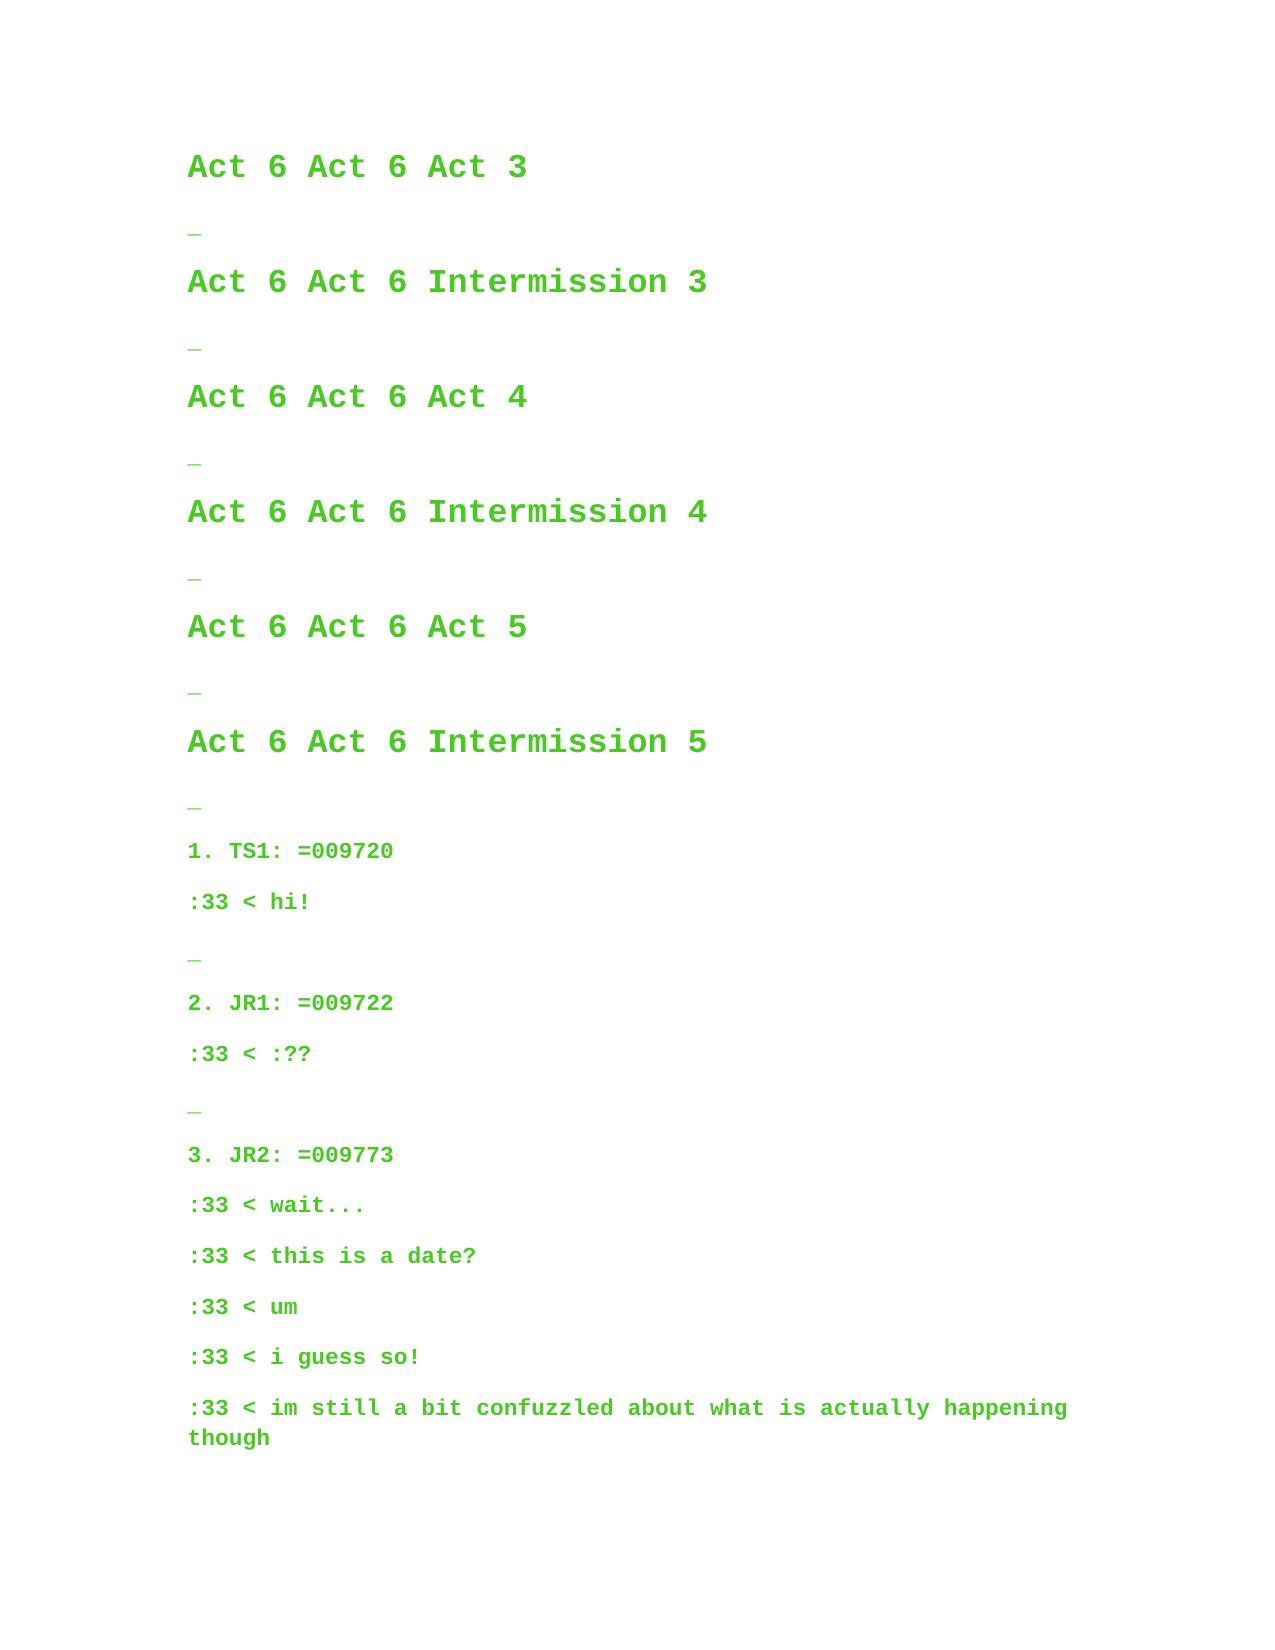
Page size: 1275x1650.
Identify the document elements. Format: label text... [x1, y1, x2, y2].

text _ [187, 674, 1087, 700]
text Act 6 Act 6 Act 4 [187, 380, 1087, 418]
text :33 < hi! [187, 890, 1087, 916]
text 1. TS1: =009720 [187, 839, 1087, 865]
text 2. JR1: =009722 [187, 991, 1087, 1017]
text :33 < wait... [187, 1194, 1087, 1220]
text :33 < um [187, 1295, 1087, 1321]
text _ [187, 559, 1087, 585]
text _ [187, 1092, 1087, 1118]
text _ [187, 329, 1087, 355]
text :33 < this is a date? [187, 1244, 1087, 1270]
text _ [187, 941, 1087, 967]
text 3. JR2: =009773 [187, 1143, 1087, 1169]
text Act 6 Act 6 Act 5 [187, 609, 1087, 647]
text :33 < i guess so! [187, 1346, 1087, 1372]
text Act 6 Act 6 Intermission 3 [187, 265, 1087, 303]
text Act 6 Act 6 Intermission 4 [187, 495, 1087, 532]
text Act 6 Act 6 Act 3 [187, 150, 1087, 188]
text _ [187, 444, 1087, 470]
text _ [187, 214, 1087, 240]
text :33 < :?? [187, 1042, 1087, 1068]
text Act 6 Act 6 Intermission 5 [187, 724, 1087, 762]
text :33 < im still a bit confuzzled about what is actually happening though [187, 1396, 1087, 1452]
text _ [187, 789, 1087, 815]
